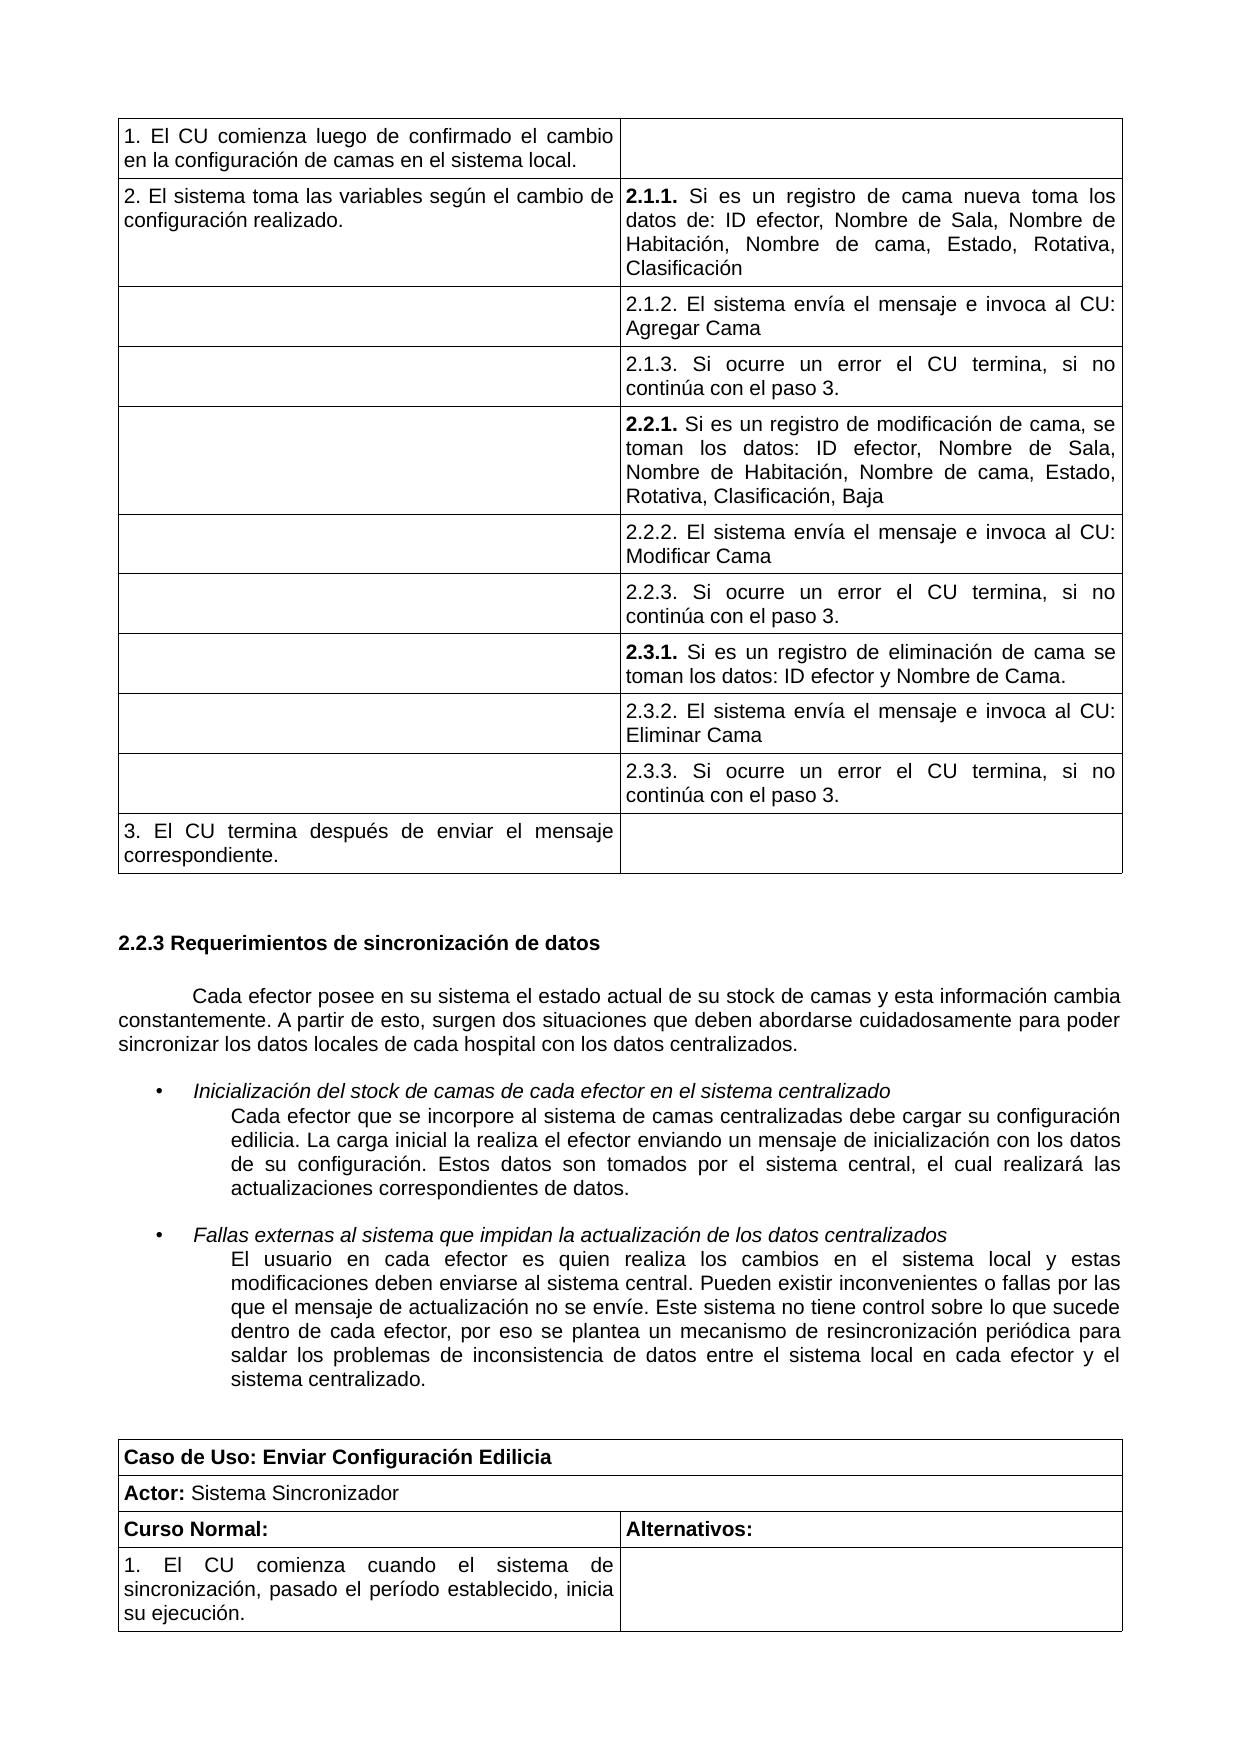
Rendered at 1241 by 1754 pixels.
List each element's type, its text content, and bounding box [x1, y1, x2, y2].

table_cell [119, 515, 620, 573]
table_cell 2.3.3. Si ocurre un error el CU termina, si no continúa con el paso 3. [621, 754, 1122, 813]
text 2.2.3 Requerimientos de sincronización de datos [118, 931, 1122, 955]
table_cell 1. El CU comienza cuando el sistema de sincronización, pasado el período establecido, inicia su ejecución. [119, 1548, 620, 1631]
table_cell [119, 634, 620, 693]
table_cell 2. El sistema toma las variables según el cambio de configuración realizado. [119, 179, 620, 286]
table_cell 2.2.2. El sistema envía el mensaje e invoca al CU: Modificar Cama [621, 515, 1122, 573]
table_cell 2.1.3. Si ocurre un error el CU termina, si no continúa con el paso 3. [621, 347, 1122, 406]
table_cell [119, 754, 620, 813]
table_cell 2.1.1. Si es un registro de cama nueva toma los datos de: ID efector, Nombre de Sala, Nombre de Habitación, Nombre de cama, Estado, Rotativa, Clasificación [621, 179, 1122, 286]
table_cell 2.3.1. Si es un registro de eliminación de cama se toman los datos: ID efector y Nombre de Cama. [621, 634, 1122, 693]
list Inicialización del stock de camas de cada efector en el sistema centralizado [156, 1079, 1122, 1103]
table_cell Curso Normal: [119, 1512, 620, 1547]
table_cell [621, 119, 1122, 178]
list Fallas externas al sistema que impidan la actualización de los datos centralizados [156, 1223, 1122, 1247]
table_cell [119, 574, 620, 633]
table_header Caso de Uso: Enviar Configuración Edilicia [119, 1440, 1122, 1475]
table_cell 2.1.2. El sistema envía el mensaje e invoca al CU: Agregar Cama [621, 287, 1122, 346]
table_cell 3. El CU termina después de enviar el mensaje correspondiente. [119, 814, 620, 873]
table_cell Alternativos: [621, 1512, 1122, 1547]
table_cell [119, 407, 620, 513]
table_cell 1. El CU comienza luego de confirmado el cambio en la configuración de camas en el sistema local. [119, 119, 620, 178]
table_cell [119, 694, 620, 753]
text Cada efector que se incorpore al sistema de camas centralizadas debe cargar su configuración edilicia. La carga inicial la realiza el efector enviando un mensaje de inicialización con los datos de su configuración. Estos datos son tomados por el sistema central, el cual realizará las actualizaciones correspondientes de datos. [231, 1103, 1122, 1199]
table_cell [621, 814, 1122, 873]
table_cell Actor: Sistema Sincronizador [119, 1476, 1122, 1511]
table_cell [119, 287, 620, 346]
text Cada efector posee en su sistema el estado actual de su stock de camas y esta información cambia constantemente. A partir de esto, surgen dos situaciones que deben abordarse cuidadosamente para poder sincronizar los datos locales de cada hospital con los datos centralizados. [118, 983, 1122, 1055]
table_cell 2.3.2. El sistema envía el mensaje e invoca al CU: Eliminar Cama [621, 694, 1122, 753]
table_cell [119, 347, 620, 406]
table_cell 2.2.1. Si es un registro de modificación de cama, se toman los datos: ID efector, Nombre de Sala, Nombre de Habitación, Nombre de cama, Estado, Rotativa, Clasificación, Baja [621, 407, 1122, 513]
text El usuario en cada efector es quien realiza los cambios en el sistema local y estas modificaciones deben enviarse al sistema central. Pueden existir inconvenientes o fallas por las que el mensaje de actualización no se envíe. Este sistema no tiene control sobre lo que sucede dentro de cada efector, por eso se plantea un mecanismo de resincronización periódica para saldar los problemas de inconsistencia de datos entre el sistema local en cada efector y el sistema centralizado. [231, 1247, 1122, 1391]
table_cell 2.2.3. Si ocurre un error el CU termina, si no continúa con el paso 3. [621, 574, 1122, 633]
table_cell [621, 1548, 1122, 1631]
